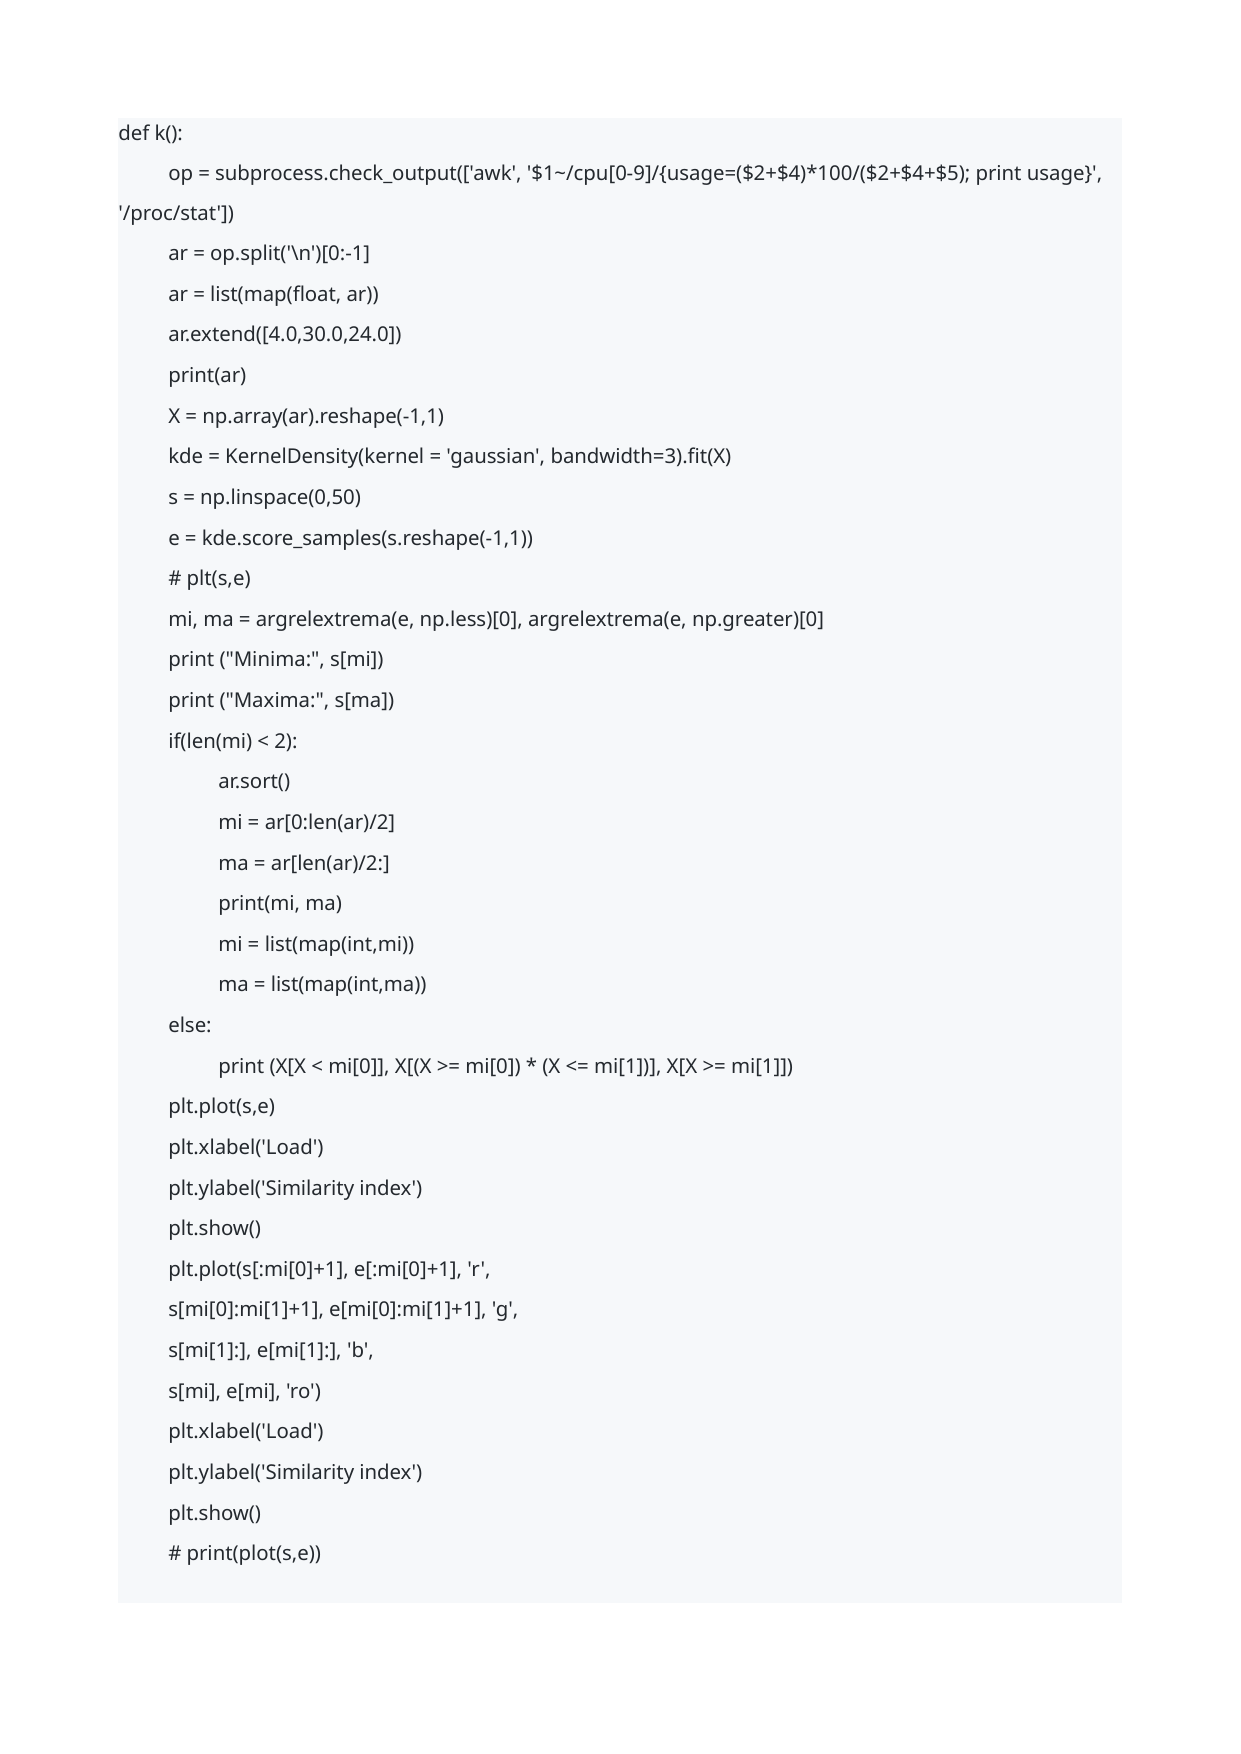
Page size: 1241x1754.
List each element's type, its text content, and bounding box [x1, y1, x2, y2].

text s[mi], e[mi], 'ro') [118, 1376, 1122, 1404]
text plt.show() [118, 1214, 1122, 1242]
text ar = op.split('\n')[0:-1] [118, 239, 1122, 267]
text plt.xlabel('Load') [118, 1132, 1122, 1161]
text print ("Maxima:", s[ma]) [118, 686, 1122, 714]
text # plt(s,e) [118, 564, 1122, 592]
text mi, ma = argrelextrema(e, np.less)[0], argrelextrema(e, np.greater)[0] [118, 604, 1122, 632]
text print ("Minima:", s[mi]) [118, 645, 1122, 673]
text s = np.linspace(0,50) [118, 482, 1122, 511]
text print(mi, ma) [118, 889, 1122, 917]
text print (X[X < mi[0]], X[(X >= mi[0]) * (X <= mi[1])], X[X >= mi[1]]) [118, 1051, 1122, 1079]
text s[mi[1]:], e[mi[1]:], 'b', [118, 1336, 1122, 1364]
text plt.ylabel('Similarity index') [118, 1173, 1122, 1201]
text plt.show() [118, 1498, 1122, 1526]
text mi = list(map(int,mi)) [118, 929, 1122, 957]
text plt.xlabel('Load') [118, 1417, 1122, 1445]
text s[mi[0]:mi[1]+1], e[mi[0]:mi[1]+1], 'g', [118, 1295, 1122, 1323]
text plt.plot(s[:mi[0]+1], e[:mi[0]+1], 'r', [118, 1254, 1122, 1282]
text def k(): [118, 118, 1122, 146]
text plt.plot(s,e) [118, 1092, 1122, 1120]
text ar = list(map(float, ar)) [118, 279, 1122, 307]
text X = np.array(ar).reshape(-1,1) [118, 401, 1122, 429]
text e = kde.score_samples(s.reshape(-1,1)) [118, 523, 1122, 551]
text ma = list(map(int,ma)) [118, 970, 1122, 998]
text plt.ylabel('Similarity index') [118, 1457, 1122, 1486]
text mi = ar[0:len(ar)/2] [118, 807, 1122, 836]
text print(ar) [118, 361, 1122, 389]
text # print(plot(s,e)) [118, 1539, 1122, 1567]
text ma = ar[len(ar)/2:] [118, 848, 1122, 876]
text else: [118, 1011, 1122, 1039]
text ar.extend([4.0,30.0,24.0]) [118, 320, 1122, 348]
text kde = KernelDensity(kernel = 'gaussian', bandwidth=3).fit(X) [118, 442, 1122, 470]
text ar.sort() [118, 767, 1122, 795]
text op = subprocess.check_output(['awk', '$1~/cpu[0-9]/{usage=($2+$4)*100/($2+$4+$5); print usage}', '/proc/stat']) [118, 158, 1122, 226]
text if(len(mi) < 2): [118, 726, 1122, 754]
